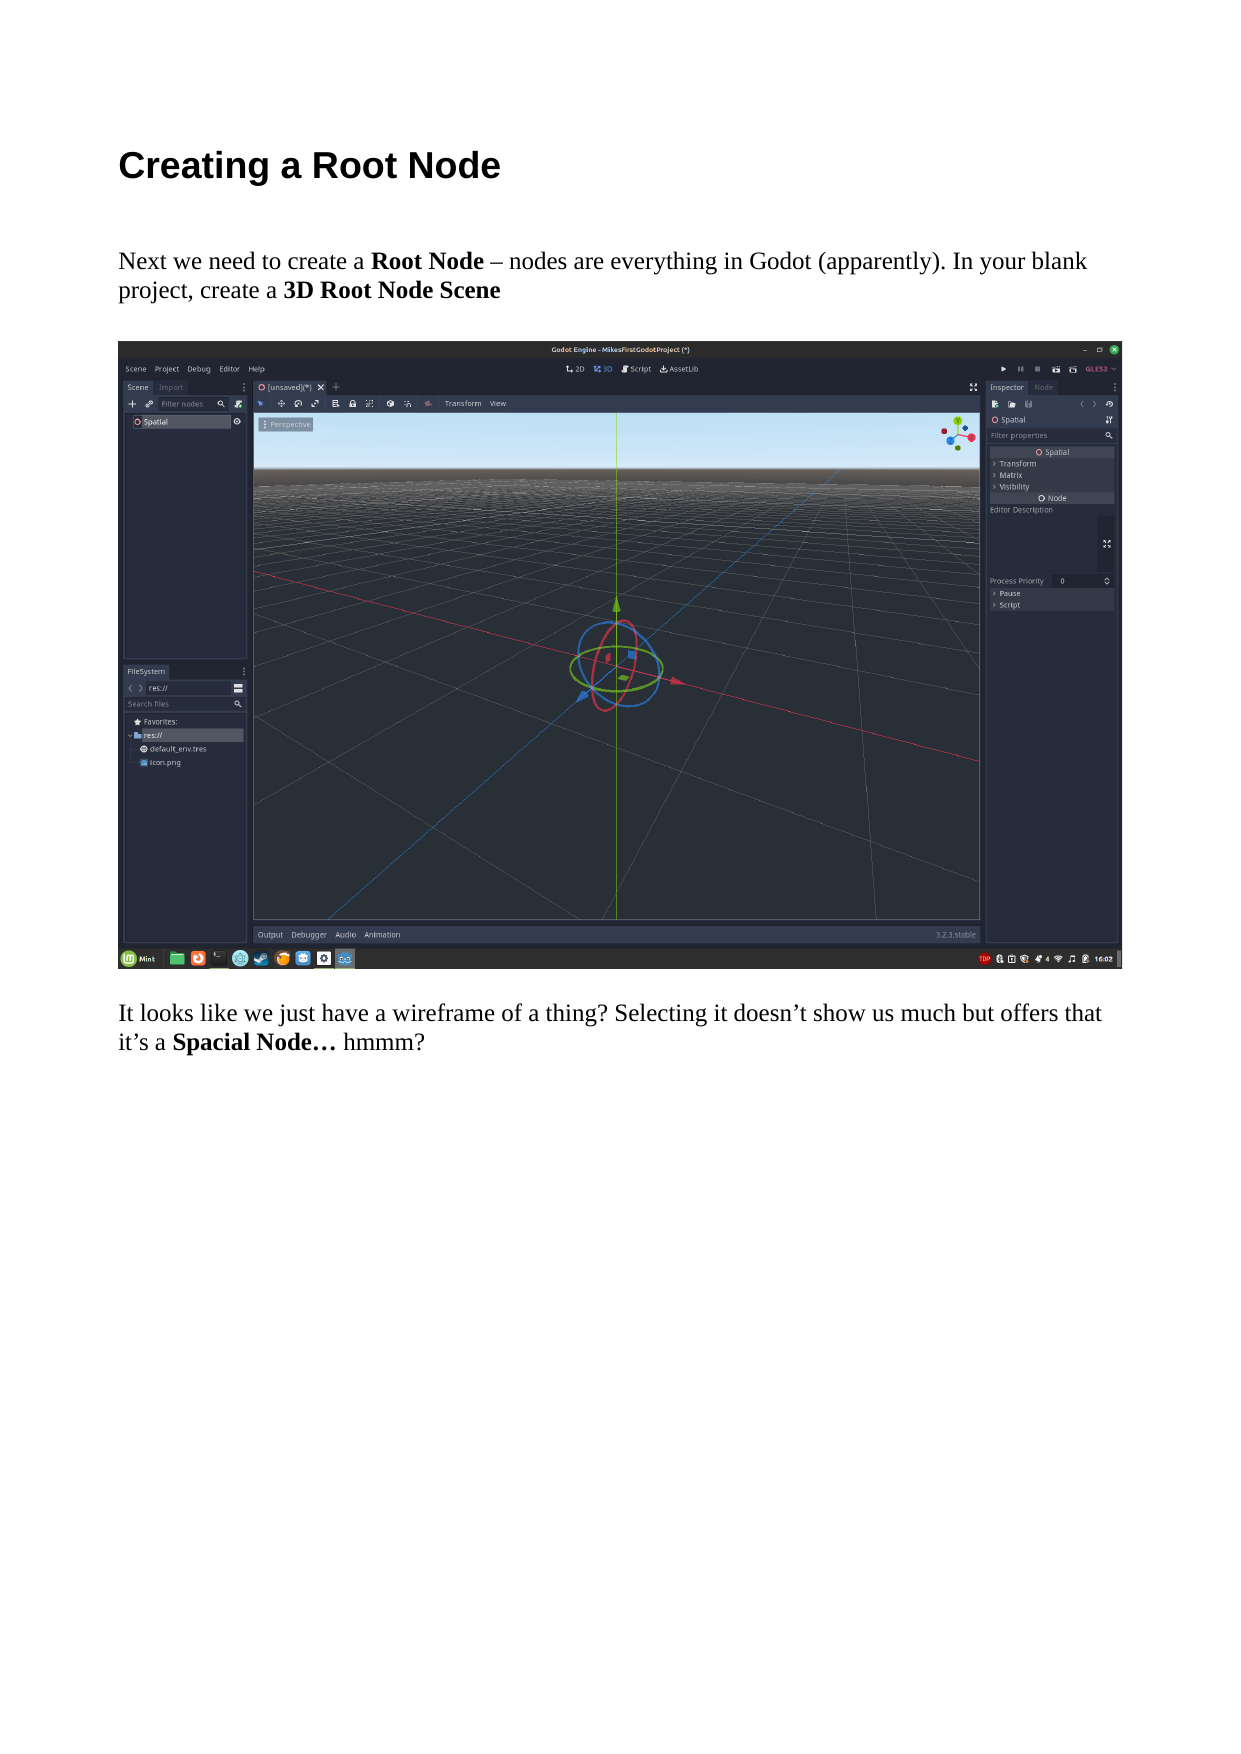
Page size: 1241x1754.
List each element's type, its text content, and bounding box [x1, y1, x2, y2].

subtitle Creating a Root Node [118, 143, 1122, 186]
text It looks like we just have a wireframe of a thing? Selecting it doesn’t show us much but offers that it’s a Spacial Node… hmmm? [118, 998, 1122, 1055]
text Next we need to create a Root Node – nodes are everything in Godot (apparently). In your blank project, create a 3D Root Node Scene [118, 246, 1122, 304]
picture [118, 341, 1123, 969]
